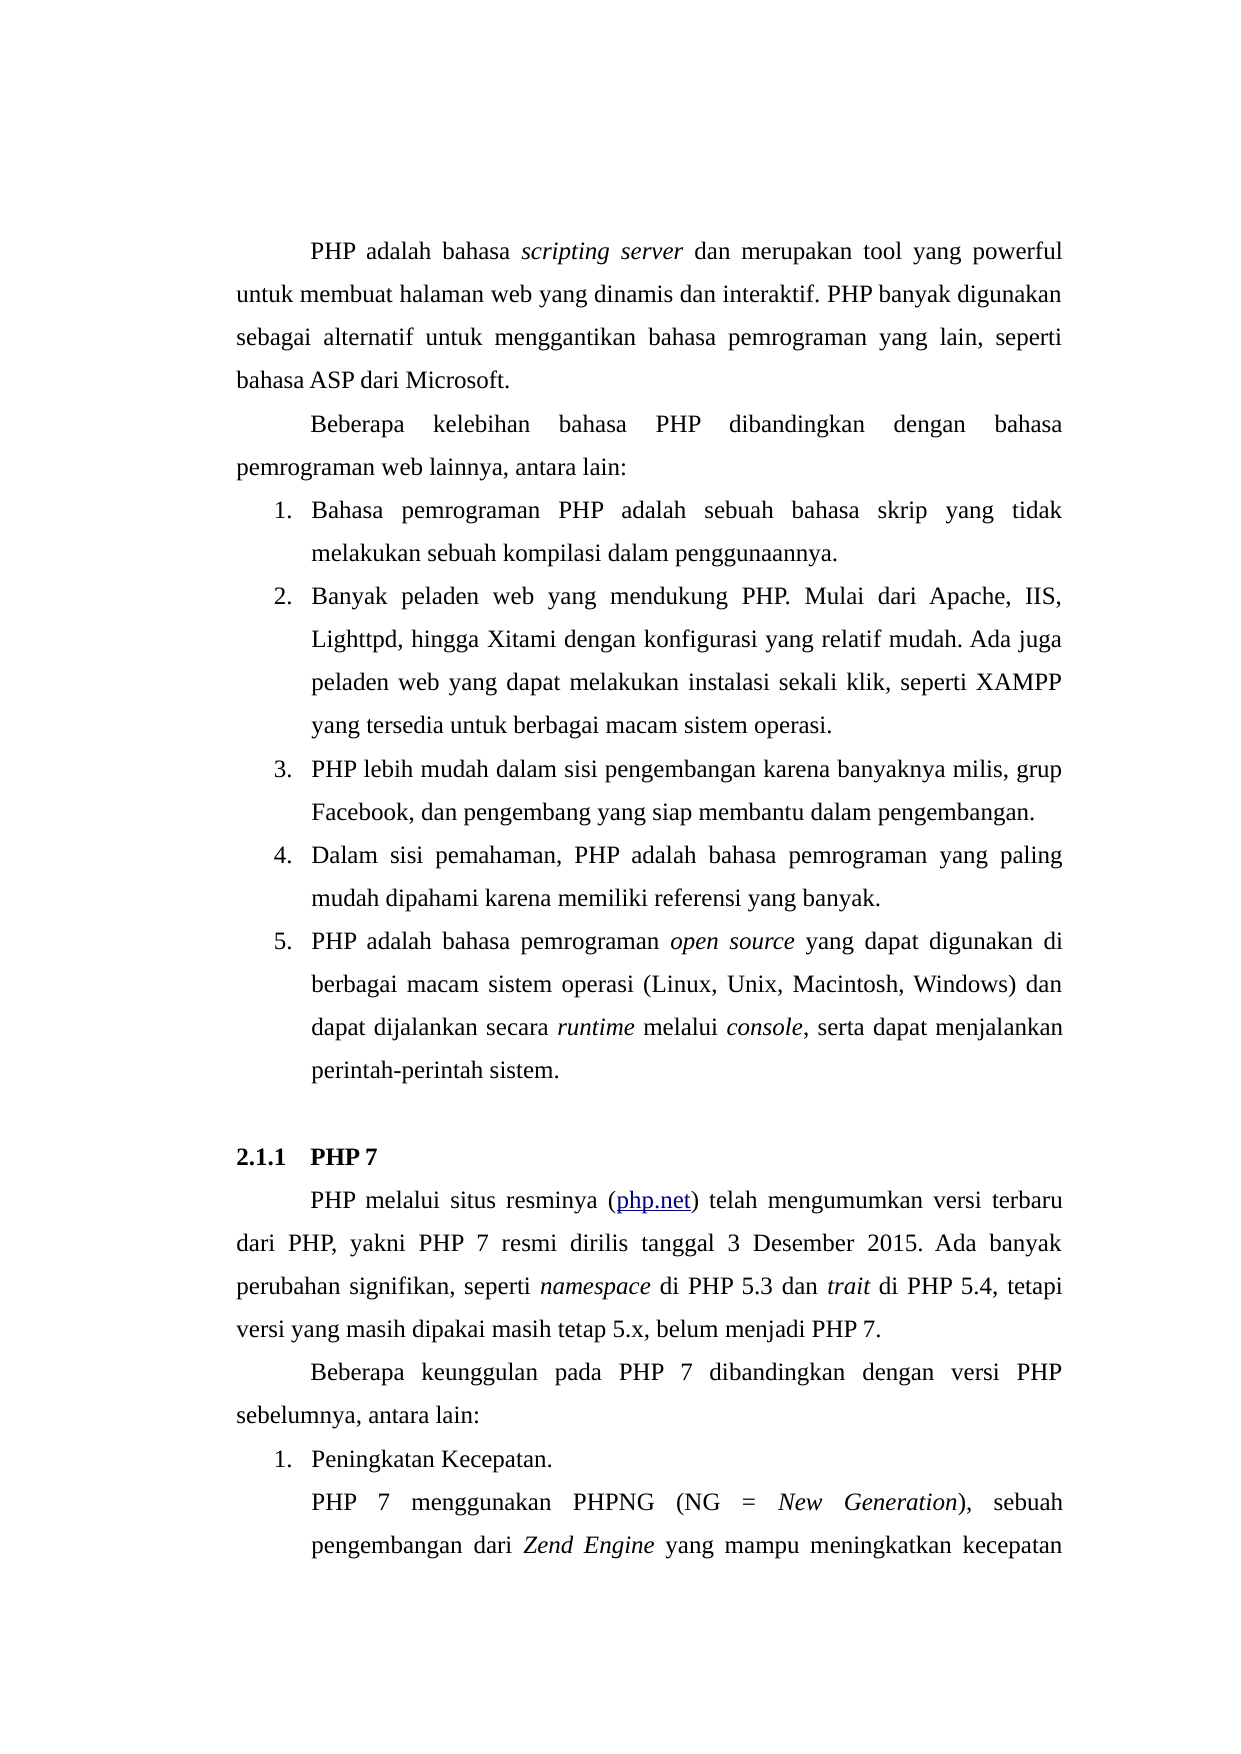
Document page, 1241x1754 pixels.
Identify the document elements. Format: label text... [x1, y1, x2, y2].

text PHP melalui situs resminya (php.net) telah mengumumkan versi terbaru dari PHP, yakni PHP 7 resmi dirilis tanggal 3 Desember 2015. Ada banyak perubahan signifikan, seperti namespace di PHP 5.3 dan trait di PHP 5.4, tetapi versi yang masih dipakai masih tetap 5.x, belum menjadi PHP 7. [236, 1185, 1063, 1343]
text PHP adalah bahasa scripting server dan merupakan tool yang powerful untuk membuat halaman web yang dinamis dan interaktif. PHP banyak digunakan sebagai alternatif untuk menggantikan bahasa pemrograman yang lain, seperti bahasa ASP dari Microsoft. [236, 236, 1063, 394]
text Beberapa kelebihan bahasa PHP dibandingkan dengan bahasa pemrograman web lainnya, antara lain: [236, 409, 1063, 481]
list Peningkatan Kecepatan. [274, 1444, 1063, 1472]
list PHP adalah bahasa pemrograman open source yang dapat digunakan di berbagai macam sistem operasi (Linux, Unix, Macintosh, Windows) dan dapat dijalankan secara runtime melalui console, serta dapat menjalankan perintah-perintah sistem. [274, 926, 1063, 1084]
list PHP 7 menggunakan PHPNG (NG = New Generation), sebuah pengembangan dari Zend Engine yang mampu meningkatkan kecepatan [274, 1487, 1063, 1559]
list Bahasa pemrograman PHP adalah sebuah bahasa skrip yang tidak melakukan sebuah kompilasi dalam penggunaannya. [274, 495, 1063, 567]
text 2.1.1 PHP 7 [236, 1142, 1063, 1171]
list PHP lebih mudah dalam sisi pengembangan karena banyaknya milis, grup Facebook, dan pengembang yang siap membantu dalam pengembangan. [274, 754, 1063, 826]
list Dalam sisi pemahaman, PHP adalah bahasa pemrograman yang paling mudah dipahami karena memiliki referensi yang banyak. [274, 840, 1063, 912]
list Banyak peladen web yang mendukung PHP. Mulai dari Apache, IIS, Lighttpd, hingga Xitami dengan konfigurasi yang relatif mudah. Ada juga peladen web yang dapat melakukan instalasi sekali klik, seperti XAMPP yang tersedia untuk berbagai macam sistem operasi. [274, 581, 1063, 739]
text Beberapa keunggulan pada PHP 7 dibandingkan dengan versi PHP sebelumnya, antara lain: [236, 1357, 1063, 1429]
